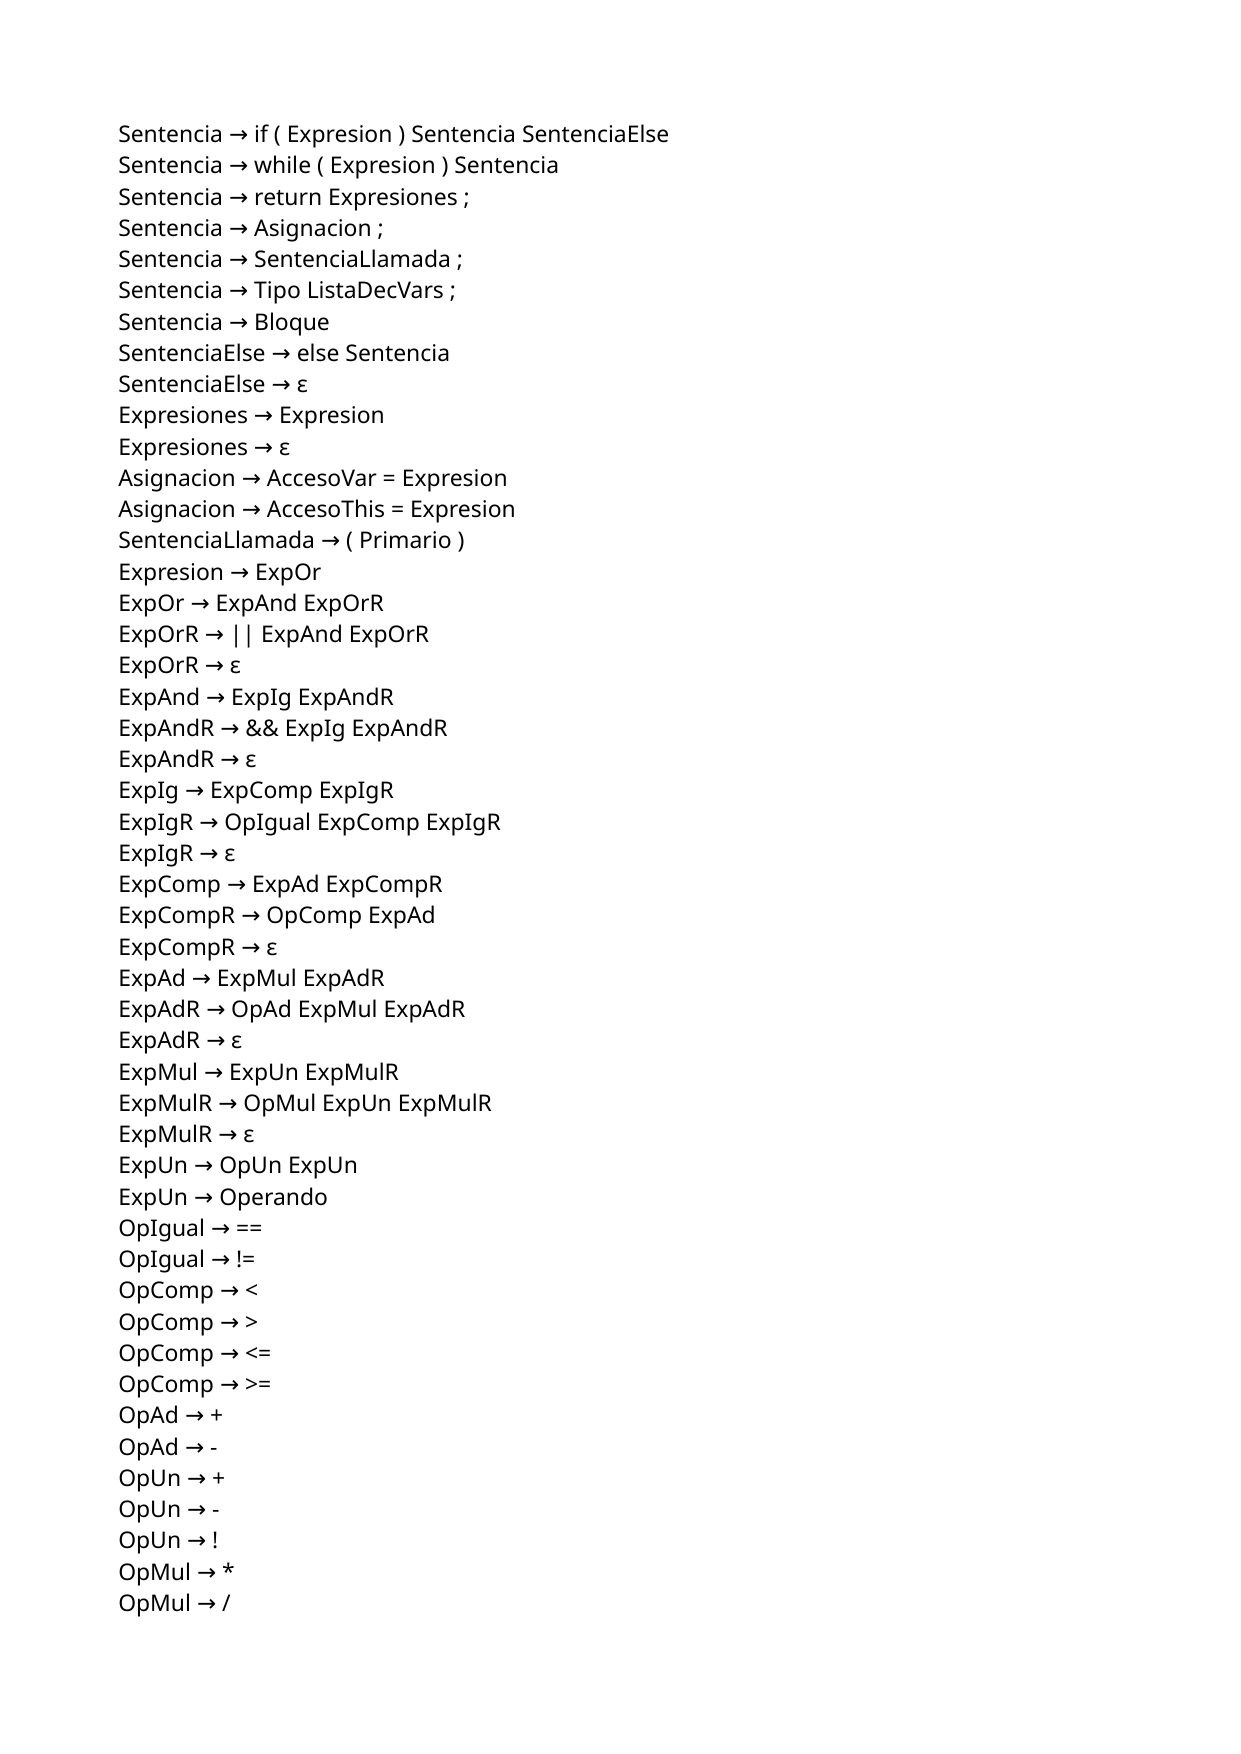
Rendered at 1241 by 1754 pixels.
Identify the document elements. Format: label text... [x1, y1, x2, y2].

subtitle ExpAdR → OpAd ExpMul ExpAdR [118, 993, 1122, 1024]
subtitle Sentencia → Tipo ListaDecVars ; [118, 274, 1122, 306]
subtitle Expresiones → ε [118, 431, 1122, 462]
subtitle ExpCompR → ε [118, 931, 1122, 962]
subtitle OpUn → + [118, 1462, 1122, 1493]
subtitle SentenciaElse → ε [118, 368, 1122, 399]
subtitle Expresion → ExpOr [118, 556, 1122, 587]
subtitle ExpMulR → OpMul ExpUn ExpMulR [118, 1087, 1122, 1118]
subtitle Sentencia → while ( Expresion ) Sentencia [118, 149, 1122, 181]
subtitle Sentencia → return Expresiones ; [118, 181, 1122, 212]
subtitle ExpAnd → ExpIg ExpAndR [118, 681, 1122, 712]
subtitle Sentencia → SentenciaLlamada ; [118, 243, 1122, 274]
subtitle OpIgual → == [118, 1212, 1122, 1243]
subtitle OpIgual → != [118, 1243, 1122, 1274]
subtitle OpAd → + [118, 1399, 1122, 1431]
subtitle OpUn → ! [118, 1524, 1122, 1556]
subtitle OpComp → < [118, 1274, 1122, 1306]
subtitle OpComp → > [118, 1306, 1122, 1337]
subtitle Asignacion → AccesoVar = Expresion [118, 462, 1122, 493]
subtitle OpMul → / [118, 1587, 1122, 1618]
subtitle ExpUn → Operando [118, 1181, 1122, 1212]
subtitle ExpAdR → ε [118, 1024, 1122, 1056]
subtitle ExpMul → ExpUn ExpMulR [118, 1056, 1122, 1087]
subtitle OpMul → * [118, 1556, 1122, 1587]
subtitle ExpOrR → ε [118, 649, 1122, 681]
subtitle SentenciaLlamada → ( Primario ) [118, 524, 1122, 556]
subtitle Asignacion → AccesoThis = Expresion [118, 493, 1122, 524]
subtitle ExpAndR → && ExpIg ExpAndR [118, 712, 1122, 743]
subtitle OpUn → - [118, 1493, 1122, 1524]
subtitle ExpIgR → ε [118, 837, 1122, 868]
subtitle ExpAd → ExpMul ExpAdR [118, 962, 1122, 993]
subtitle ExpIg → ExpComp ExpIgR [118, 774, 1122, 806]
subtitle ExpAndR → ε [118, 743, 1122, 774]
subtitle ExpCompR → OpComp ExpAd [118, 899, 1122, 931]
subtitle ExpOrR → || ExpAnd ExpOrR [118, 618, 1122, 649]
subtitle ExpUn → OpUn ExpUn [118, 1149, 1122, 1181]
subtitle OpAd → - [118, 1431, 1122, 1462]
subtitle ExpIgR → OpIgual ExpComp ExpIgR [118, 806, 1122, 837]
subtitle Sentencia → Asignacion ; [118, 212, 1122, 243]
subtitle OpComp → >= [118, 1368, 1122, 1399]
subtitle SentenciaElse → else Sentencia [118, 337, 1122, 368]
subtitle Sentencia → Bloque [118, 306, 1122, 337]
subtitle ExpMulR → ε [118, 1118, 1122, 1149]
subtitle Sentencia → if ( Expresion ) Sentencia SentenciaElse [118, 118, 1122, 149]
subtitle ExpOr → ExpAnd ExpOrR [118, 587, 1122, 618]
subtitle OpComp → <= [118, 1337, 1122, 1368]
subtitle Expresiones → Expresion [118, 399, 1122, 431]
subtitle ExpComp → ExpAd ExpCompR [118, 868, 1122, 899]
